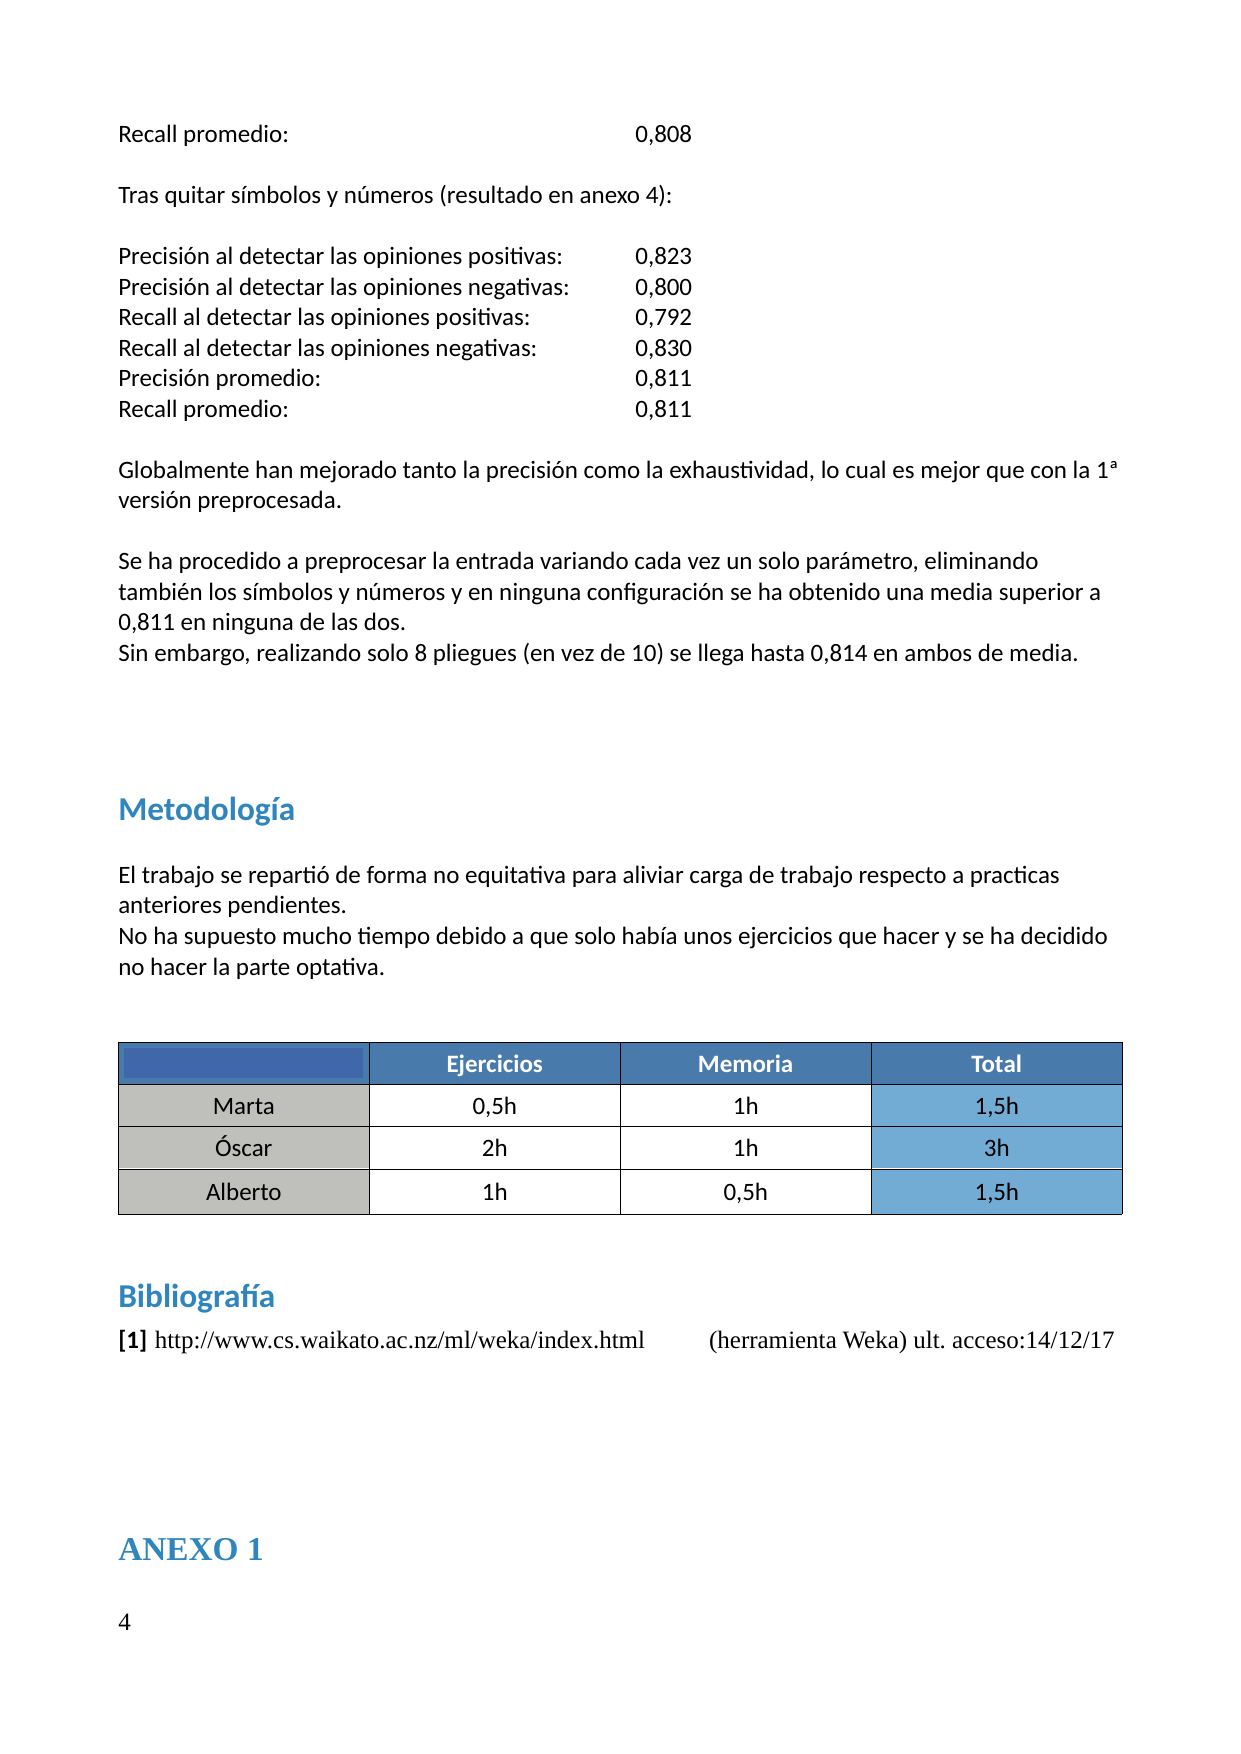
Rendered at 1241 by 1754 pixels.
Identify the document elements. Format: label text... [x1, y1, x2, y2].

text Recall promedio: 0,811 [118, 393, 1122, 423]
text Precisión promedio: 0,811 [118, 362, 1122, 393]
table_cell 1h [621, 1085, 871, 1126]
table_cell 0,5h [621, 1170, 871, 1214]
table_cell 1h [621, 1127, 871, 1168]
text [1] http://www.cs.waikato.ac.nz/ml/weka/index.html (herramienta Weka) ult. acceso:14/12/17 [118, 1316, 1122, 1357]
text Globalmente han mejorado tanto la precisión como la exhaustividad, lo cual es mejor que con la 1ª versión preprocesada. [118, 454, 1122, 515]
text Recall al detectar las opiniones negativas: 0,830 [118, 332, 1122, 362]
table_cell Alberto [119, 1170, 369, 1214]
text Recall al detectar las opiniones positivas: 0,792 [118, 301, 1122, 332]
text Metodología [118, 788, 1122, 828]
text No ha supuesto mucho tiempo debido a que solo había unos ejercicios que hacer y se ha decidido no hacer la parte optativa. [118, 920, 1122, 981]
text El trabajo se repartió de forma no equitativa para aliviar carga de trabajo respecto a practicas anteriores pendientes. [118, 859, 1122, 920]
table_cell 0,5h [370, 1085, 620, 1126]
table_cell 2h [370, 1127, 620, 1168]
text Recall promedio: 0,808 [118, 118, 1122, 149]
text Precisión al detectar las opiniones negativas: 0,800 [118, 271, 1122, 301]
table_cell 1,5h [872, 1085, 1122, 1126]
table_cell Óscar [119, 1127, 369, 1168]
table_header Total [872, 1043, 1122, 1084]
table_cell 1,5h [872, 1170, 1122, 1214]
table_header Ejercicios [370, 1043, 620, 1084]
table_cell 1h [370, 1170, 620, 1214]
text Precisión al detectar las opiniones positivas: 0,823 [118, 240, 1122, 271]
text Se ha procedido a preprocesar la entrada variando cada vez un solo parámetro, eliminando también los símbolos y números y en ninguna configuración se ha obtenido una media superior a 0,811 en ninguna de las dos. [118, 545, 1122, 637]
table_cell Marta [119, 1085, 369, 1126]
text ANEXO 1 [118, 1529, 1122, 1567]
text Sin embargo, realizando solo 8 pliegues (en vez de 10) se llega hasta 0,814 en ambos de media. [118, 637, 1122, 667]
table_cell 3h [872, 1127, 1122, 1168]
text Tras quitar símbolos y números (resultado en anexo 4): [118, 179, 1122, 210]
table_header [119, 1043, 369, 1084]
text Bibliografía [118, 1275, 1122, 1316]
table_header Memoria [621, 1043, 871, 1084]
